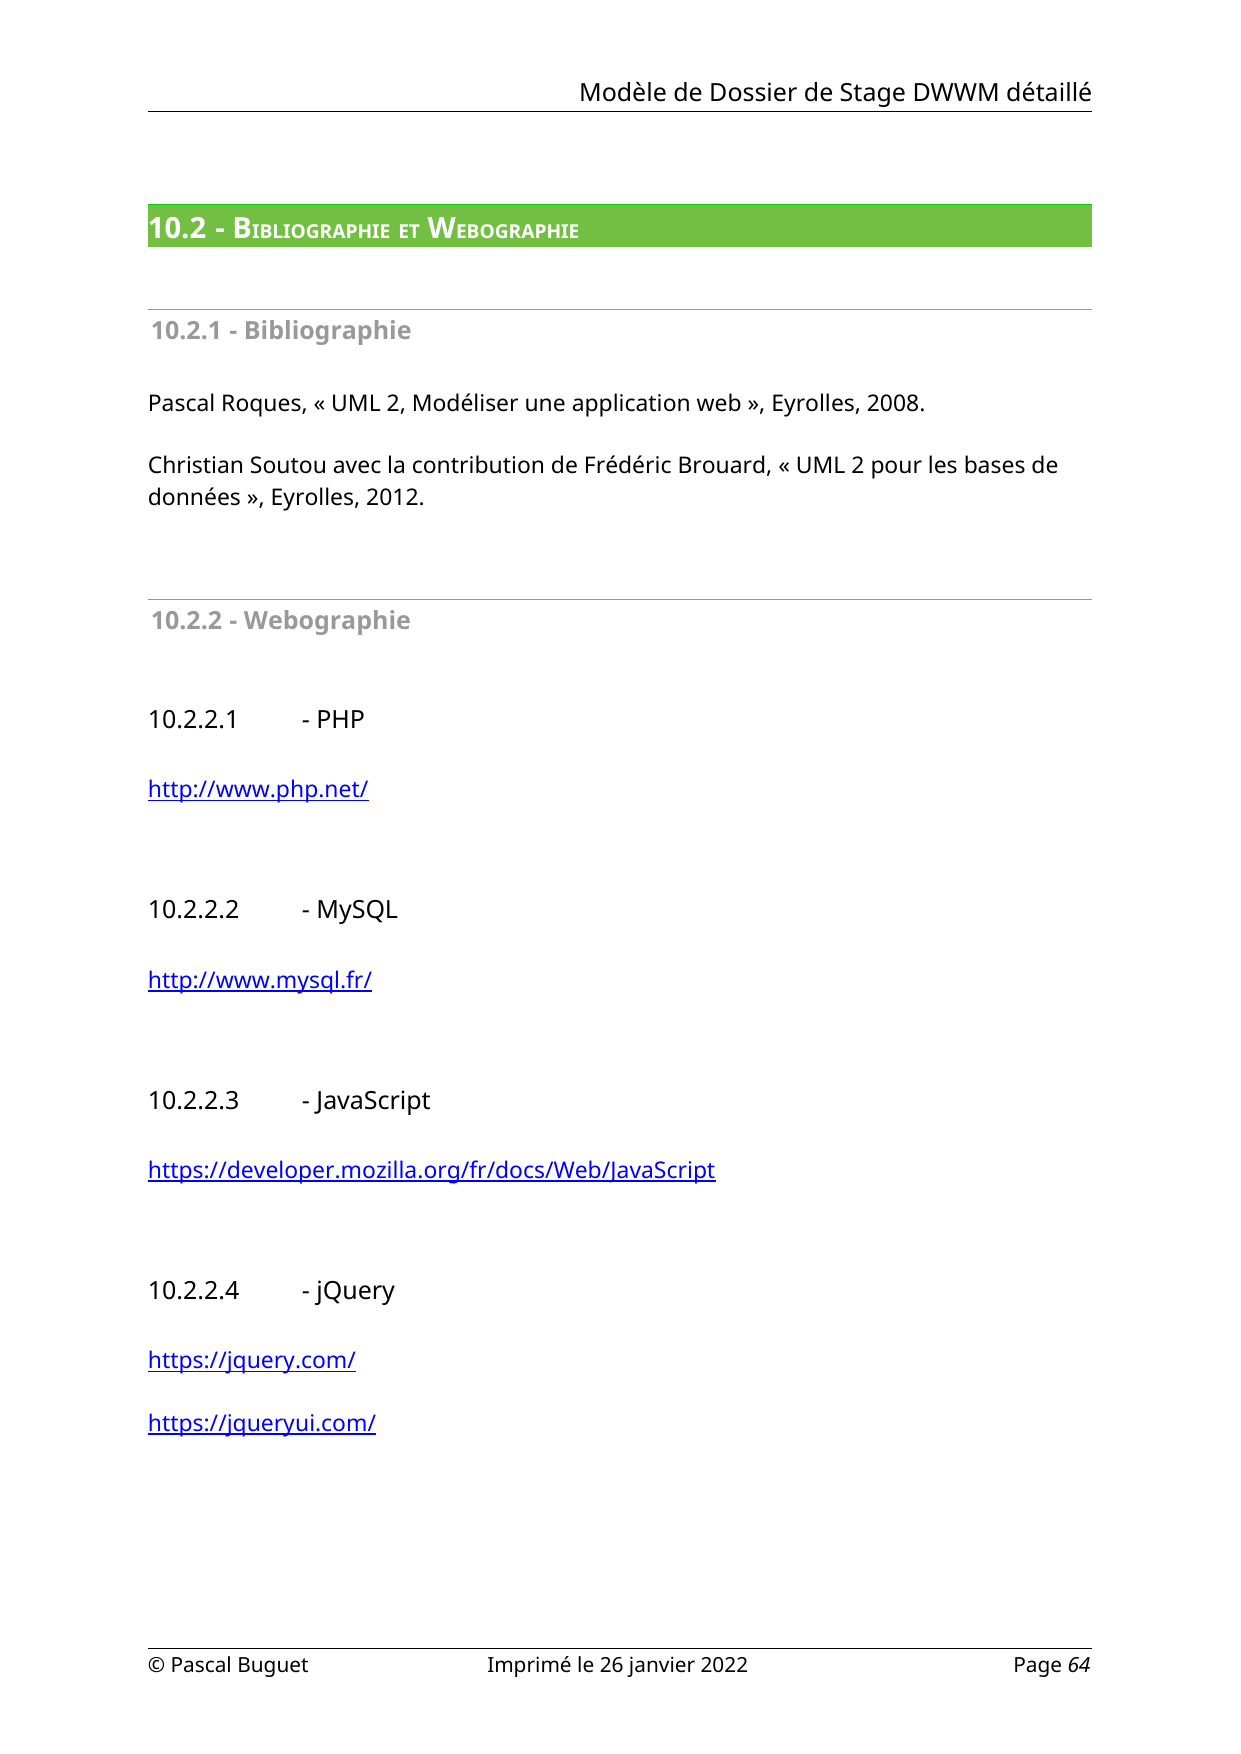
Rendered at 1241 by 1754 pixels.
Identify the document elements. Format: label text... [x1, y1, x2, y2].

text https://jquery.com/ [148, 1344, 1092, 1376]
subtitle - Bibliographie [148, 310, 1092, 349]
text Christian Soutou avec la contribution de Frédéric Brouard, « UML 2 pour les bases de données », Eyrolles, 2012. [148, 449, 1092, 512]
subtitle - Webographie [148, 600, 1092, 639]
text http://www.mysql.fr/ [148, 964, 1092, 995]
subtitle - JavaScript [148, 1082, 1092, 1116]
subtitle - jQuery [148, 1273, 1092, 1307]
text https://developer.mozilla.org/fr/docs/Web/JavaScript [148, 1154, 1092, 1185]
subtitle - Bibliographie et Webographie [148, 205, 1092, 247]
text Pascal Roques, « UML 2, Modéliser une application web », Eyrolles, 2008. [148, 387, 1092, 418]
subtitle - PHP [148, 702, 1092, 736]
text https://jqueryui.com/ [148, 1407, 1092, 1438]
text http://www.php.net/ [148, 773, 1092, 804]
subtitle - MySQL [148, 892, 1092, 926]
